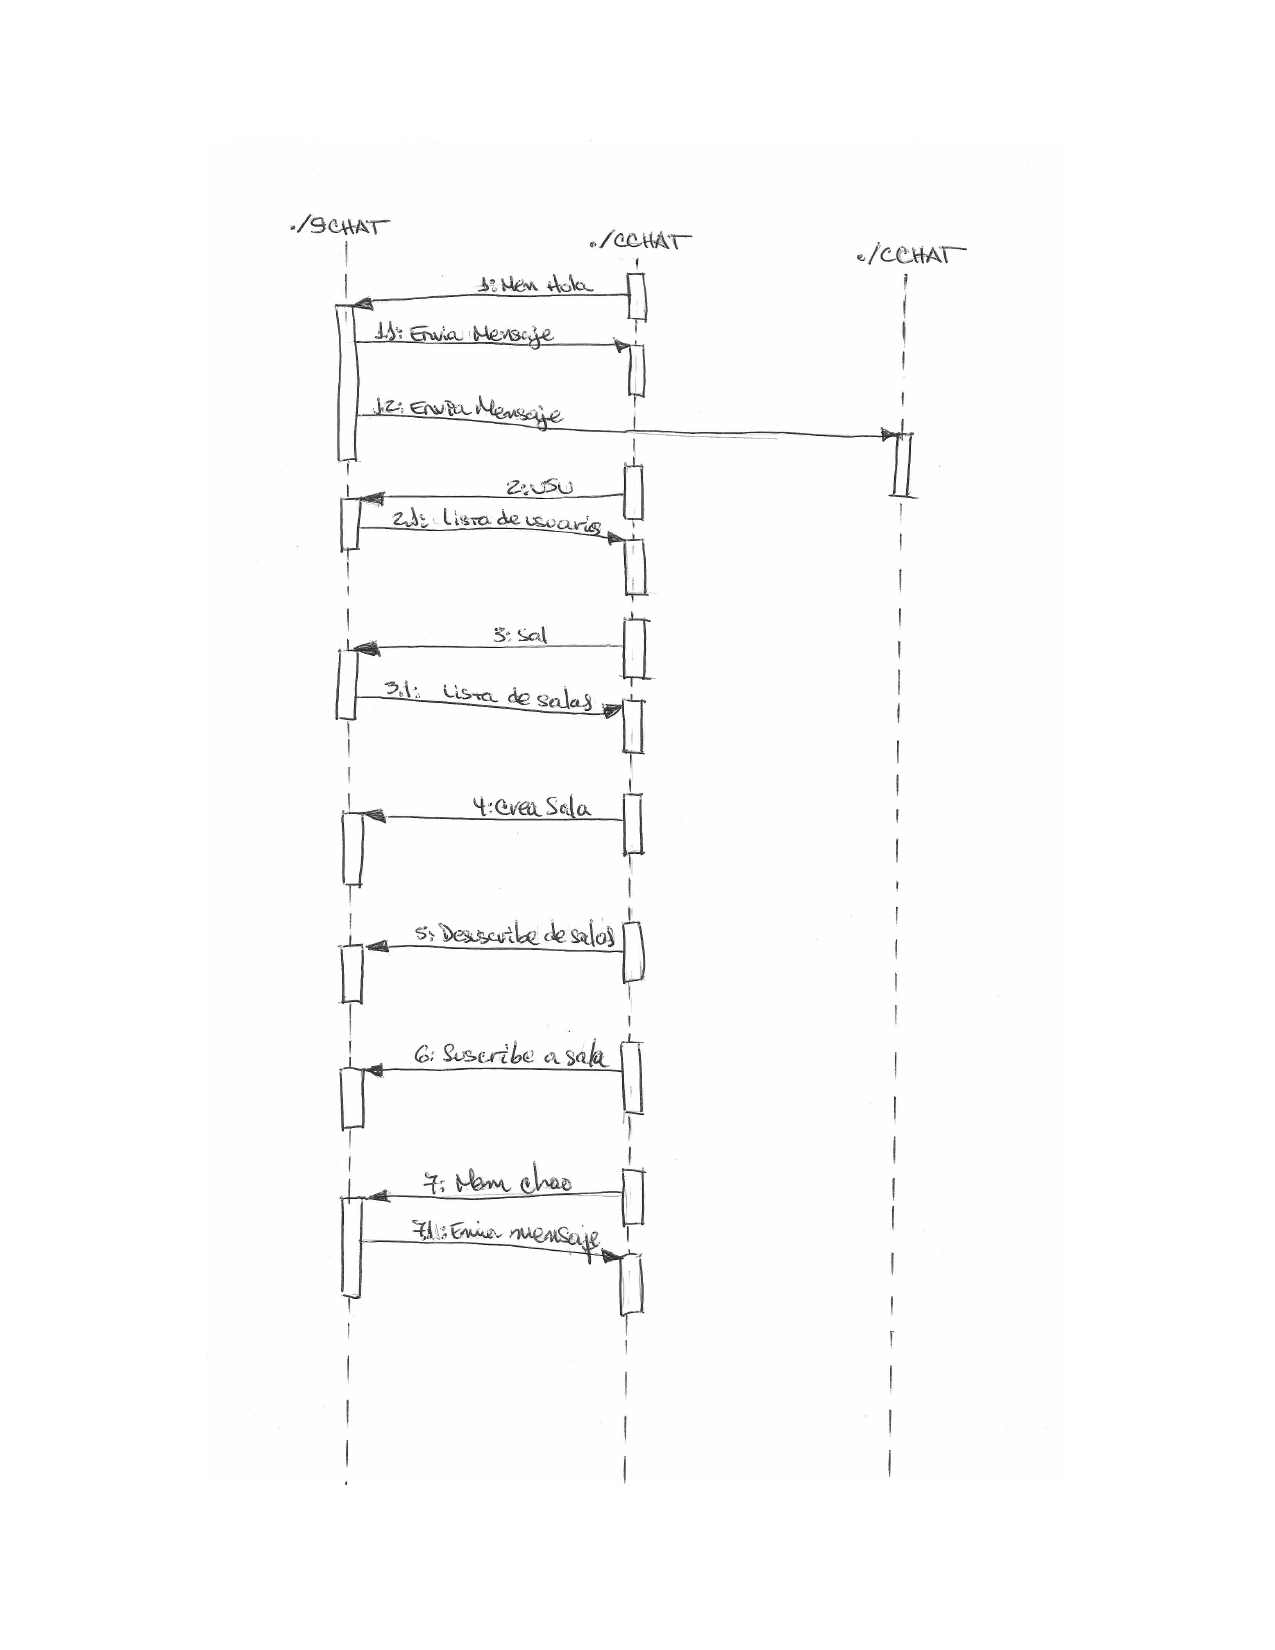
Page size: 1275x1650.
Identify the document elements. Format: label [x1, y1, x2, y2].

picture [205, 140, 1065, 1485]
